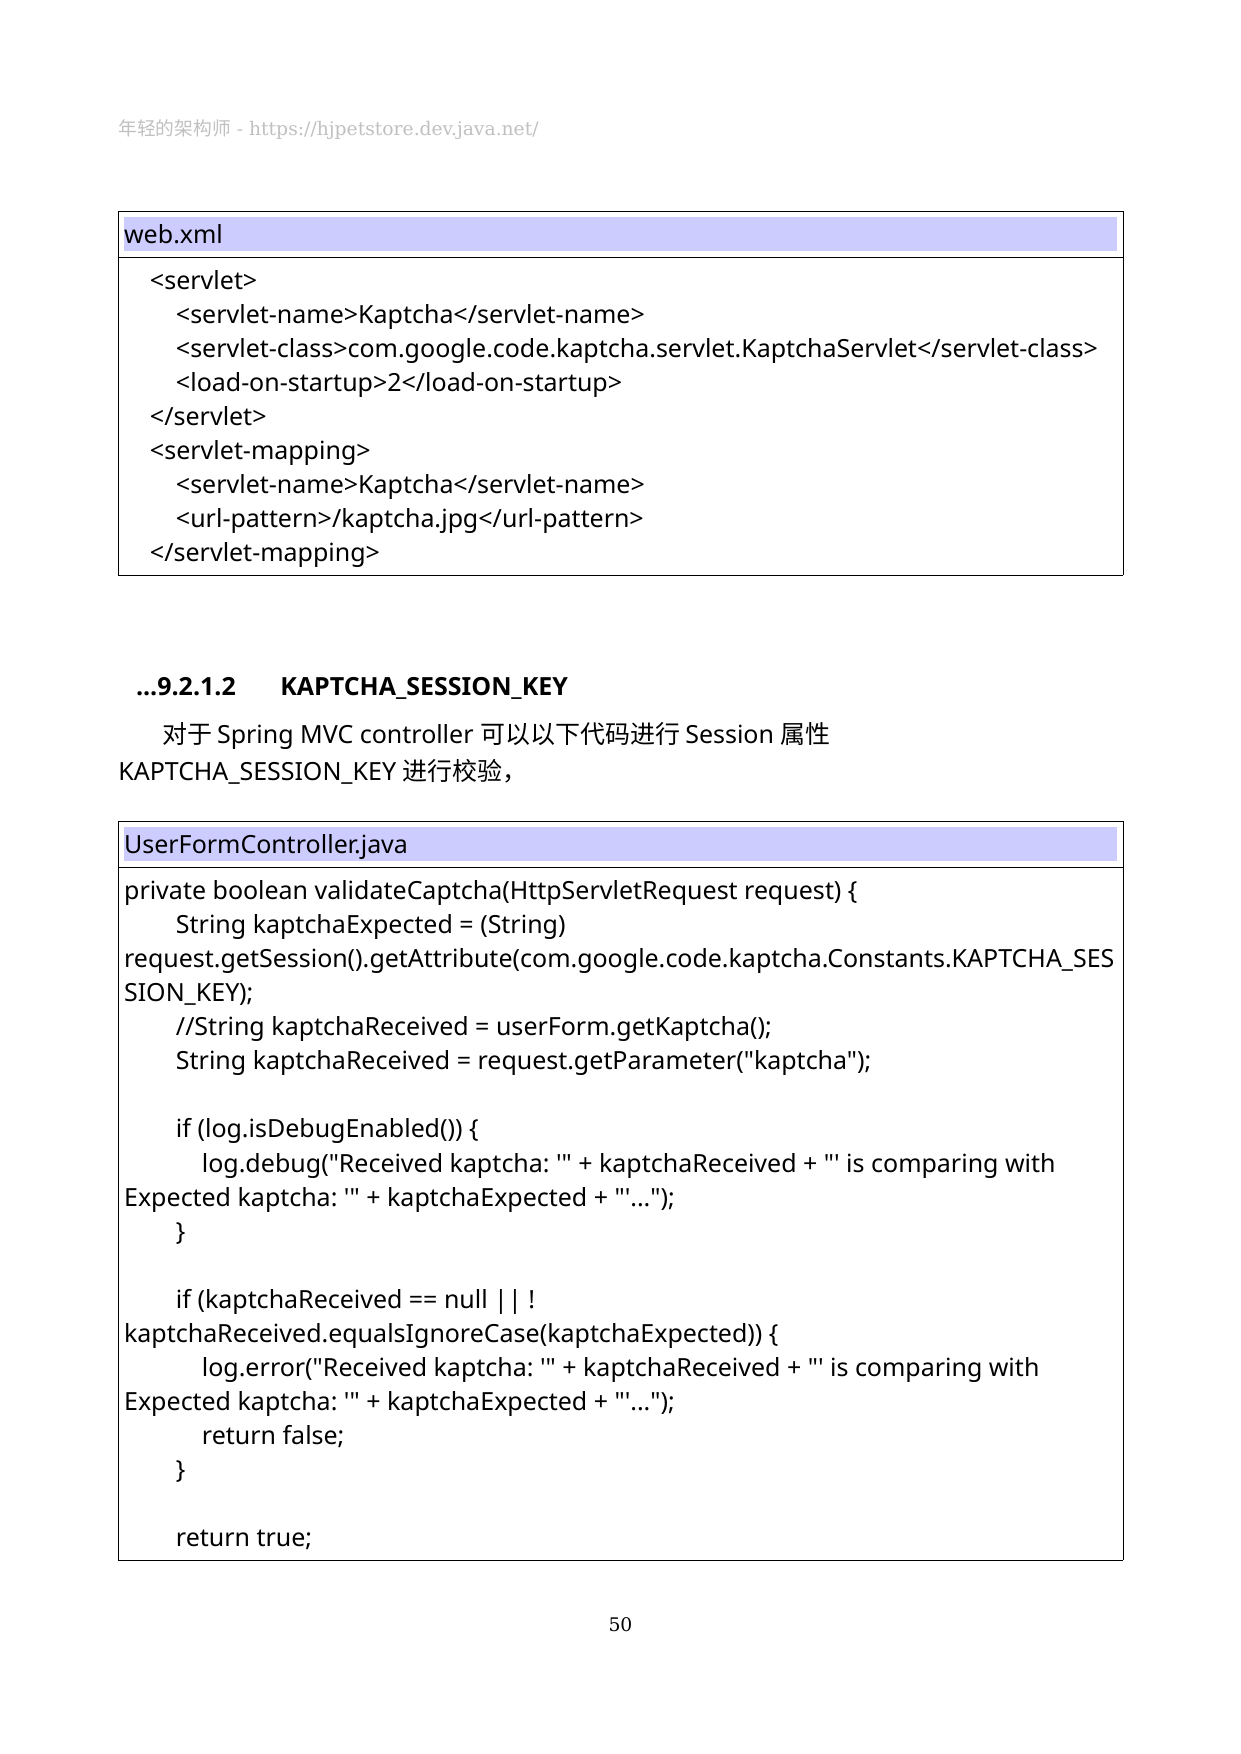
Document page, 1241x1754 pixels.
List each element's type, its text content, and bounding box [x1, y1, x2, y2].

text 对于Spring MVC controller 可以以下代码进行Session 属性 KAPTCHA_SESSION_KEY 进行校验， [118, 715, 1122, 787]
subtitle KAPTCHA_SESSION_KEY [136, 668, 1122, 702]
table_cell private boolean validateCaptcha(HttpServletRequest request) { String kaptchaExpected = (String) request.getSession().getAttribute(com.google.code.kaptcha.Constants.KAPTCHA_SESSION_KEY); //String kaptchaReceived = userForm.getKaptcha(); String kaptchaReceived = request.getParameter("kaptcha"); if (log.isDebugEnabled()) { log.debug("Received kaptcha: '" + kaptchaReceived + "' is comparing with Expected kaptcha: '" + kaptchaExpected + "'..."); } if (kaptchaReceived == null || !kaptchaReceived.equalsIgnoreCase(kaptchaExpected)) { log.error("Received kaptcha: '" + kaptchaReceived + "' is comparing with Expected kaptcha: '" + kaptchaExpected + "'..."); return false; } return true; [119, 868, 1123, 1560]
table_cell <servlet> <servlet-name>Kaptcha</servlet-name> <servlet-class>com.google.code.kaptcha.servlet.KaptchaServlet</servlet-class> <load-on-startup>2</load-on-startup> </servlet> <servlet-mapping> <servlet-name>Kaptcha</servlet-name> <url-pattern>/kaptcha.jpg</url-pattern> </servlet-mapping> [119, 258, 1123, 575]
table_header web.xml [119, 212, 1123, 257]
table_header UserFormController.java [119, 822, 1123, 867]
